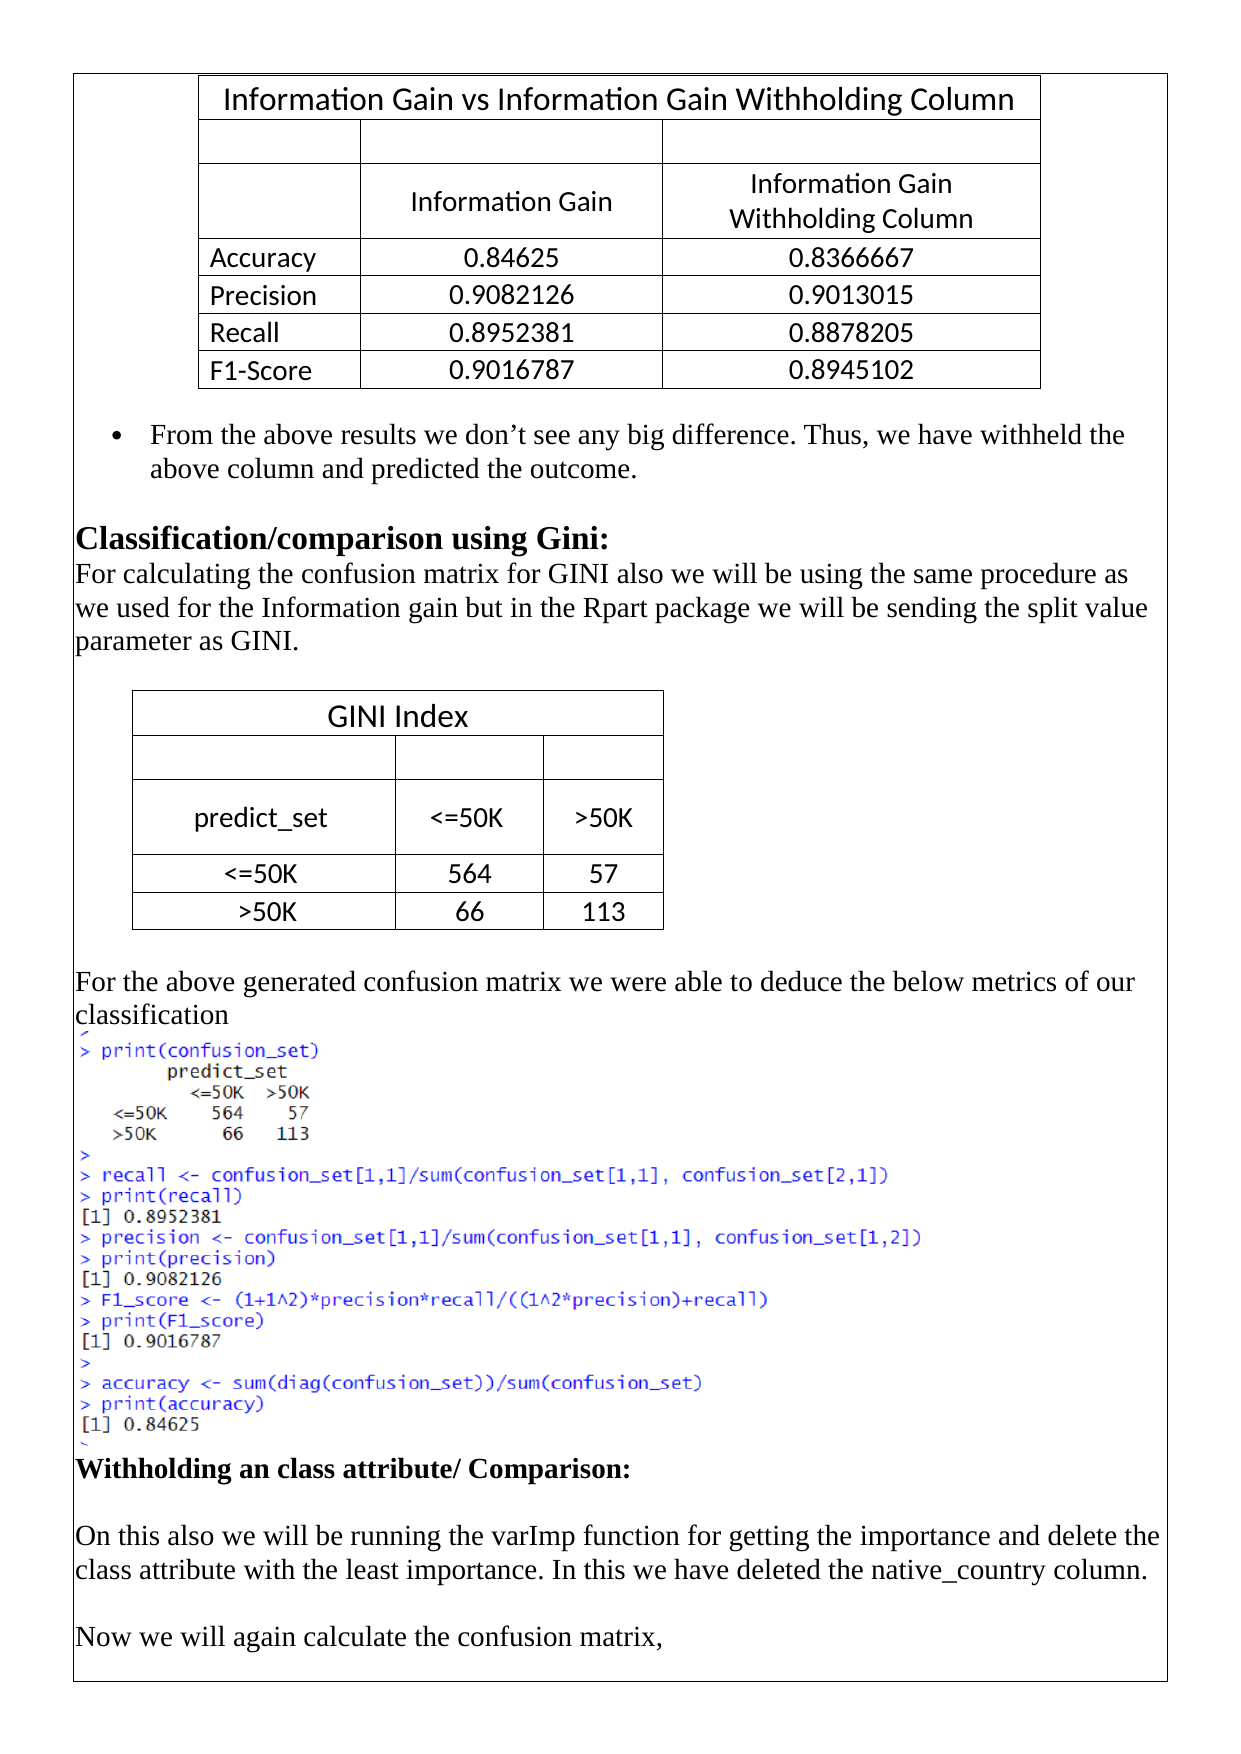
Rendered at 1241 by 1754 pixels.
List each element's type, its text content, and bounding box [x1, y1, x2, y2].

table_cell Information Gain Withholding Column [663, 164, 1040, 237]
table_header Information Gain vs Information Gain Withholding Column [199, 76, 1040, 119]
table_cell <=50K [396, 780, 543, 854]
table_cell 0.84625 [361, 239, 662, 275]
table_cell F1-Score [199, 351, 360, 387]
table_cell 66 [396, 893, 543, 929]
table_cell [544, 736, 663, 779]
text Now we will again calculate the confusion matrix, [75, 1619, 1165, 1652]
table_cell 0.9016787 [361, 351, 662, 387]
table_cell <=50K [133, 855, 395, 892]
text For the above generated confusion matrix we were able to deduce the below metrics of our classification [75, 964, 1165, 1031]
table_cell [396, 736, 543, 779]
table_cell predict_set [133, 780, 395, 854]
table_header GINI Index [133, 691, 663, 735]
table_cell Accuracy [199, 239, 360, 275]
table_cell 0.8945102 [663, 351, 1040, 387]
list From the above results we don’t see any big difference. Thus, we have withheld the above column and predicted the outcome. [112, 417, 1165, 484]
table_cell 0.9013015 [663, 276, 1040, 312]
table_cell [199, 120, 360, 162]
table_cell >50K [133, 893, 395, 929]
table_cell 0.8878205 [663, 314, 1040, 350]
table_cell [199, 164, 360, 237]
table_cell [361, 120, 662, 162]
table_cell 0.8366667 [663, 239, 1040, 275]
table_cell Precision [199, 276, 360, 312]
table_cell 0.8952381 [361, 314, 662, 350]
table_cell 564 [396, 855, 543, 892]
text For calculating the confusion matrix for GINI also we will be using the same procedure as we used for the Information gain but in the Rpart package we will be sending the split value parameter as GINI. [75, 556, 1165, 657]
table_cell Information Gain [361, 164, 662, 237]
table_cell [133, 736, 395, 779]
table_cell Recall [199, 314, 360, 350]
text Classification/comparison using Gini: [75, 518, 1165, 556]
text Withholding an class attribute/ Comparison: [75, 1451, 1165, 1485]
table_cell 0.9082126 [361, 276, 662, 312]
table_cell >50K [544, 780, 663, 854]
text On this also we will be running the varImp function for getting the importance and delete the class attribute with the least importance. In this we have deleted the native_country column. [75, 1518, 1165, 1585]
table_cell 57 [544, 855, 663, 892]
table_cell [663, 120, 1040, 162]
table_cell 113 [544, 893, 663, 929]
